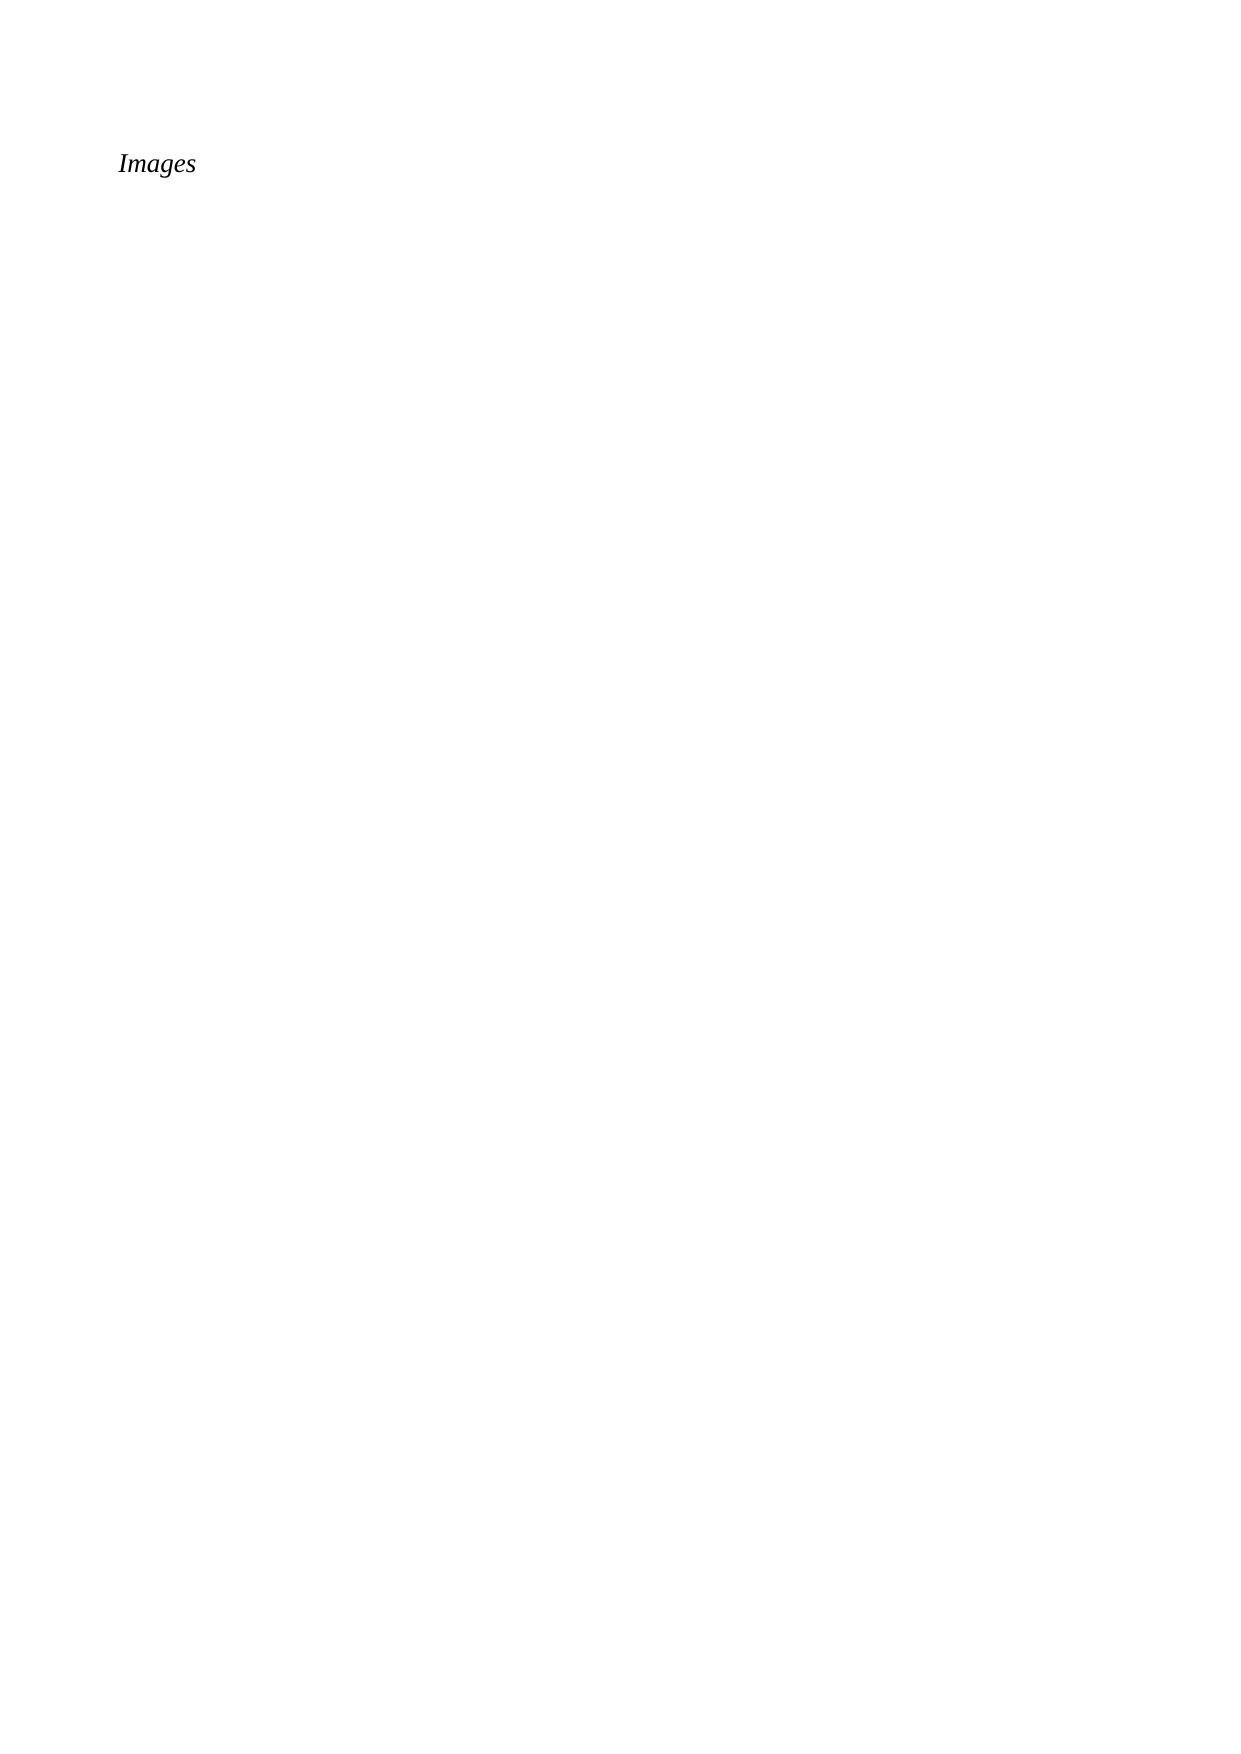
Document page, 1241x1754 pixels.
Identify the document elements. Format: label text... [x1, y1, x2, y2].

text Images [118, 147, 1122, 178]
